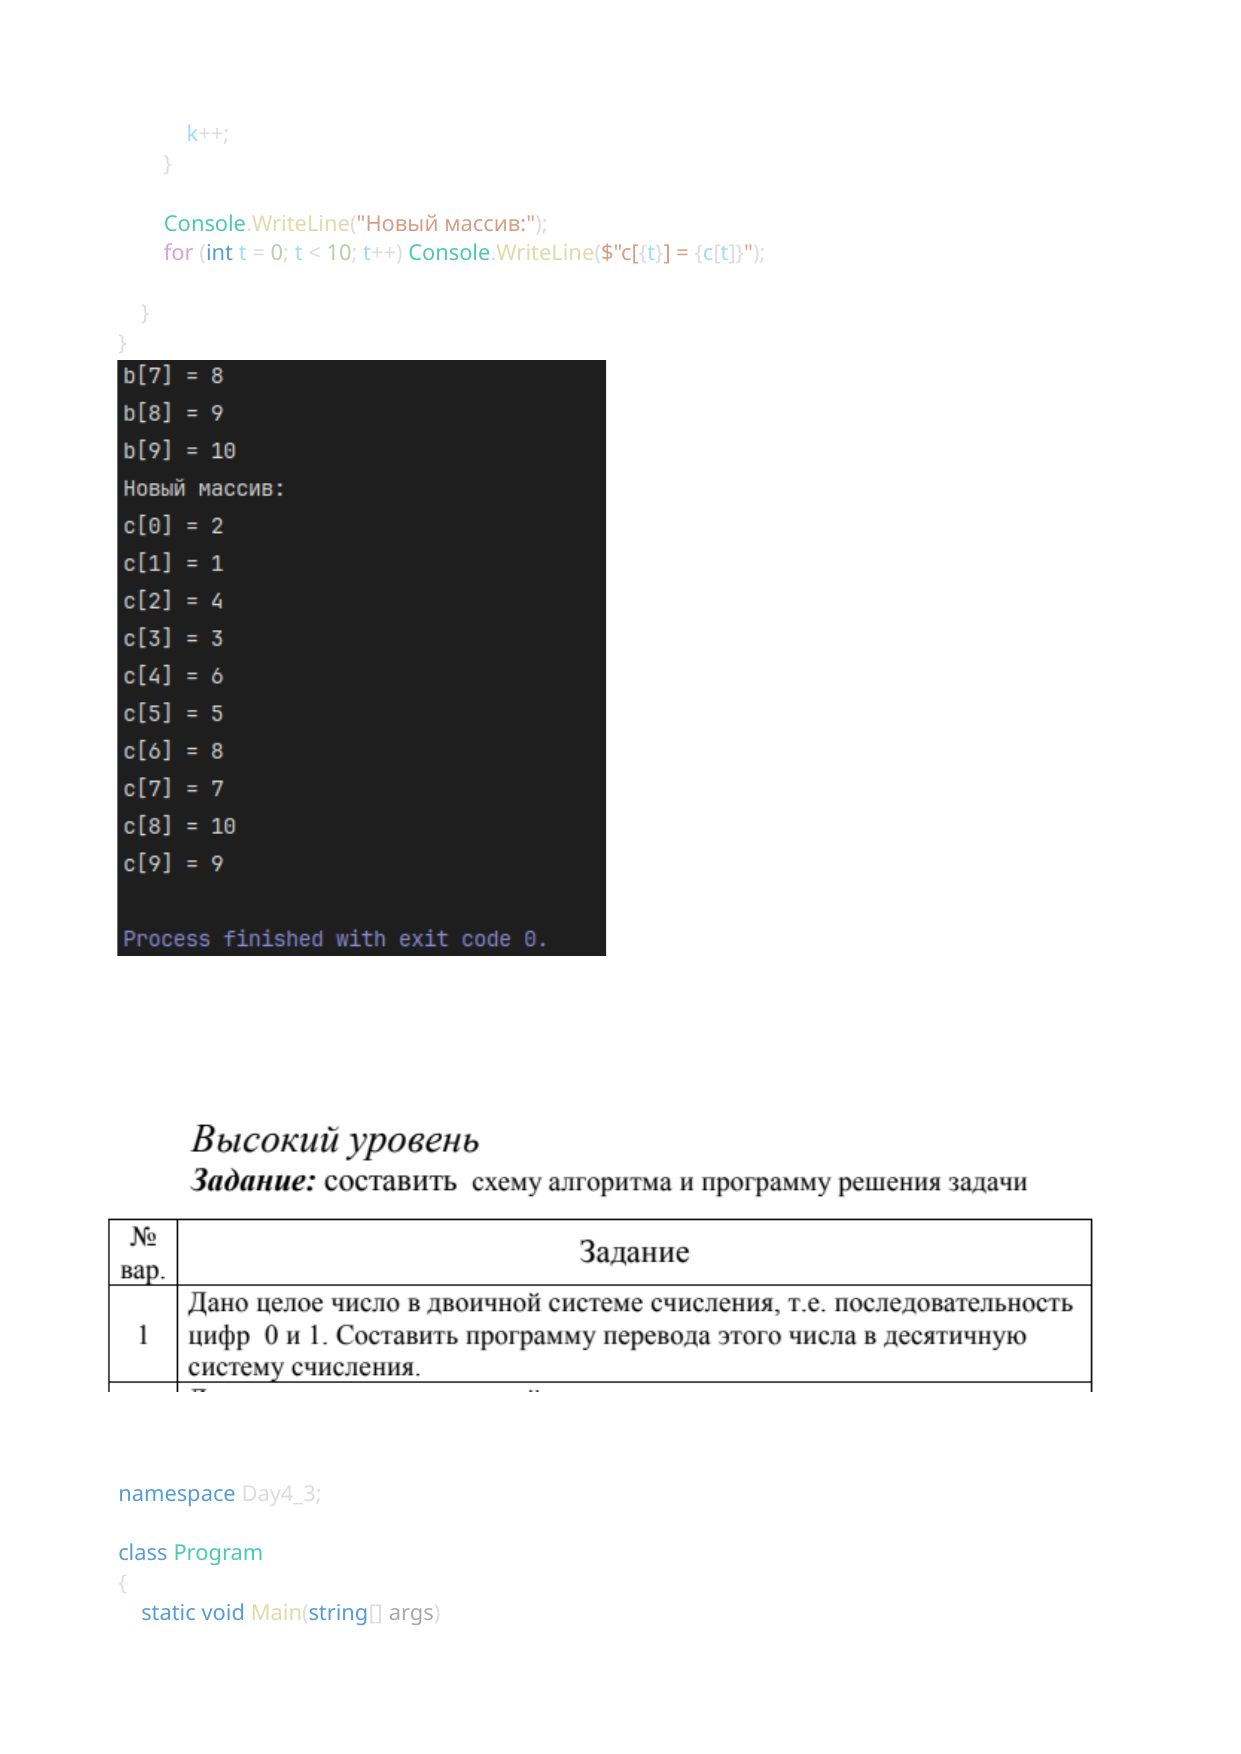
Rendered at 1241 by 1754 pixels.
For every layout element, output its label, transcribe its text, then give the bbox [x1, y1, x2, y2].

picture [101, 1110, 1106, 1392]
text namespace Day4_3; class Program { static void Main(string[] args) [118, 385, 1122, 1627]
picture [117, 360, 607, 956]
text k++; } Console.WriteLine("Новый массив:"); for (int t = 0; t < 10; t++) Console.WriteLine($"c[{t}] = {c[t]}"); } } [118, 118, 1122, 356]
